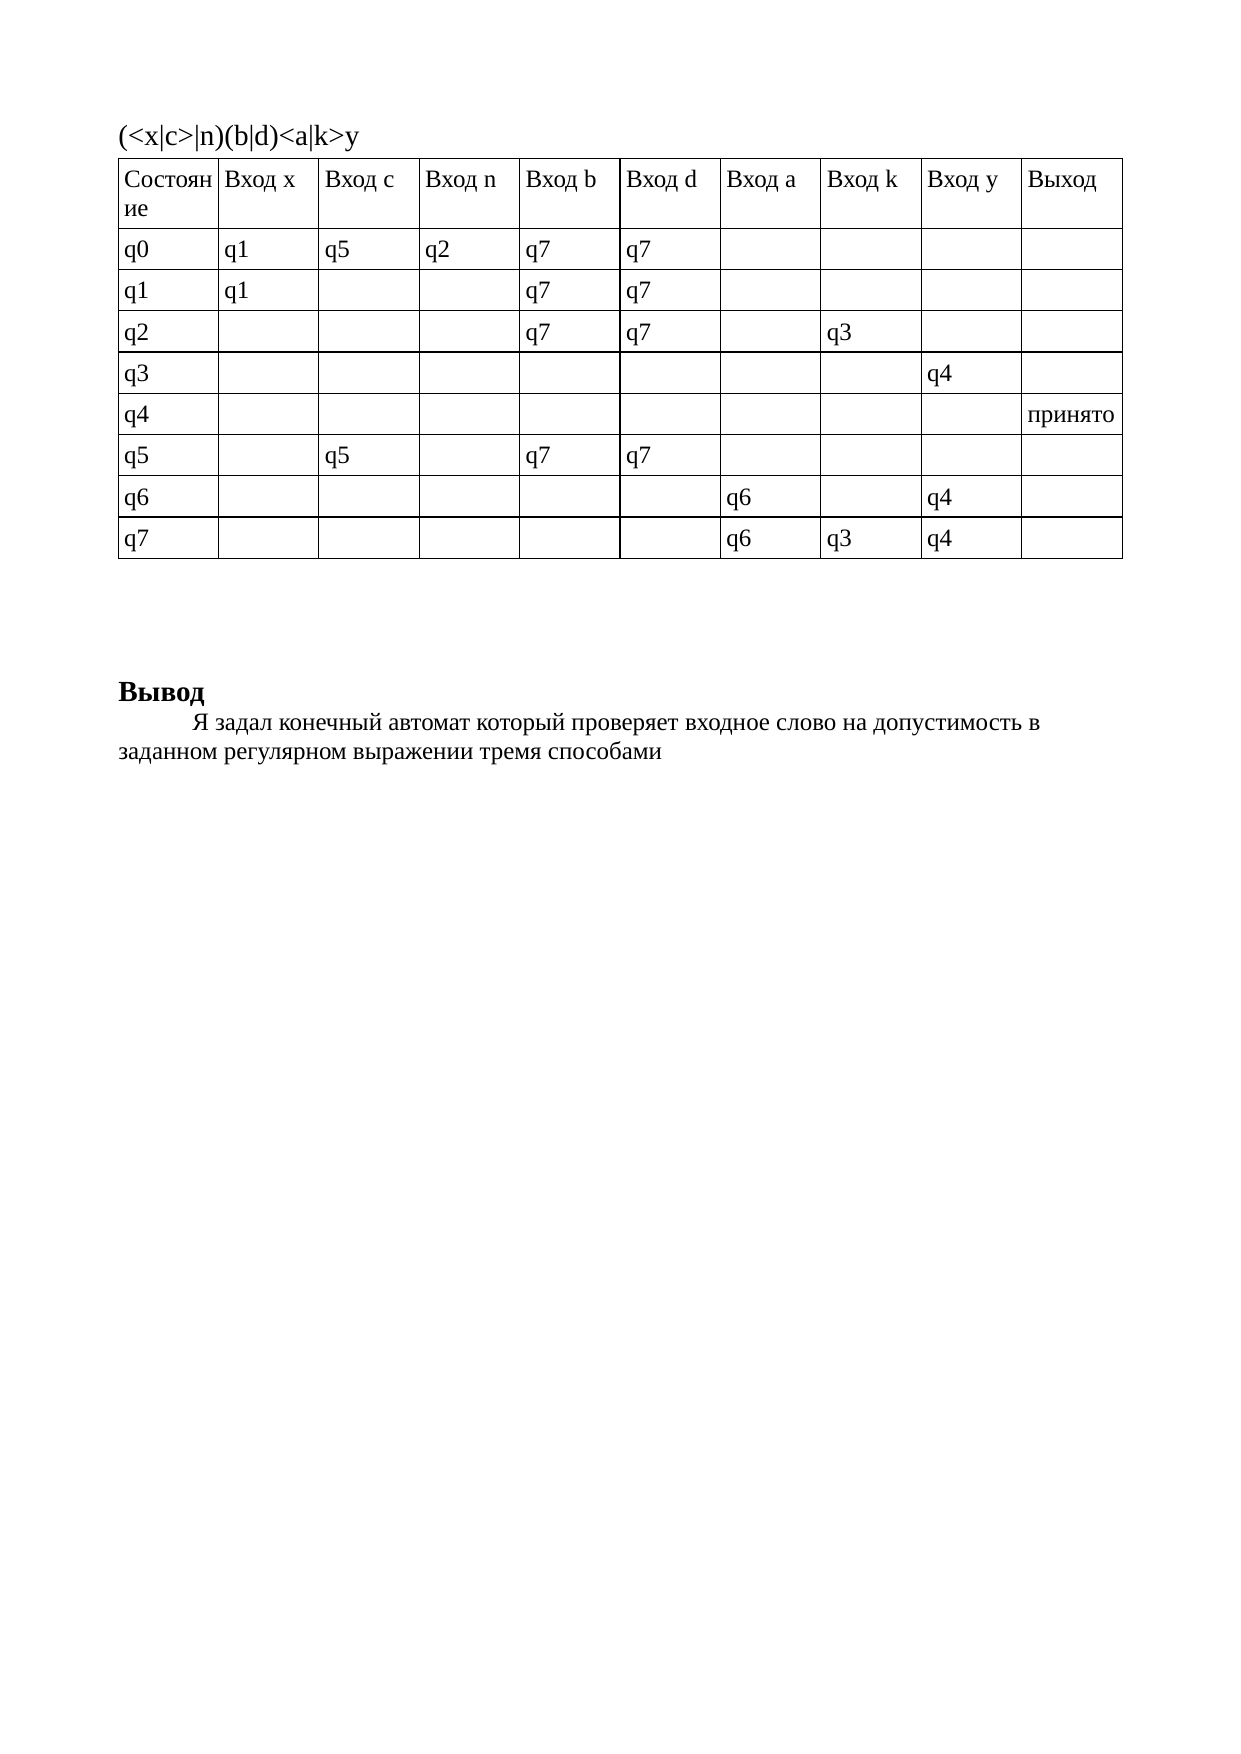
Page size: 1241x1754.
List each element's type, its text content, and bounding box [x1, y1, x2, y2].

table_cell [922, 394, 1021, 434]
table_header Вход с [319, 159, 419, 228]
table_cell q1 [219, 270, 318, 310]
table_cell q3 [119, 353, 218, 393]
table_cell q5 [319, 229, 419, 269]
table_cell [1022, 476, 1122, 516]
table_cell [621, 518, 720, 558]
table_cell [520, 394, 619, 434]
table_cell [922, 270, 1021, 310]
table_cell [721, 435, 820, 475]
table_cell q7 [520, 311, 619, 351]
table_cell q2 [119, 311, 218, 351]
table_cell [721, 270, 820, 310]
table_cell q1 [119, 270, 218, 310]
table_cell [319, 518, 419, 558]
table_cell [420, 394, 519, 434]
table_cell q7 [520, 435, 619, 475]
table_header Вход n [420, 159, 519, 228]
table_cell [420, 353, 519, 393]
table_cell [821, 394, 921, 434]
table_cell [520, 476, 619, 516]
table_cell [420, 311, 519, 351]
table_cell [319, 311, 419, 351]
table_cell [319, 476, 419, 516]
table_cell [621, 353, 720, 393]
table_cell [721, 353, 820, 393]
table_cell [319, 353, 419, 393]
table_cell [420, 518, 519, 558]
table_header Состояние [119, 159, 218, 228]
table_cell q2 [420, 229, 519, 269]
table_cell [1022, 435, 1122, 475]
table_header Вход b [520, 159, 619, 228]
table_cell [219, 518, 318, 558]
table_cell [219, 435, 318, 475]
table_cell [721, 311, 820, 351]
table_cell q4 [922, 518, 1021, 558]
table_cell q6 [721, 476, 820, 516]
table_cell q4 [922, 353, 1021, 393]
table_cell [821, 435, 921, 475]
table_cell q4 [922, 476, 1021, 516]
table_cell q0 [119, 229, 218, 269]
table_cell [520, 353, 619, 393]
table_cell [922, 229, 1021, 269]
table_cell q6 [721, 518, 820, 558]
text (<x|c>|n)(b|d)<a|k>y [118, 118, 1122, 152]
table_cell [1022, 311, 1122, 351]
table_cell [420, 270, 519, 310]
table_cell q7 [621, 435, 720, 475]
table_cell q3 [821, 518, 921, 558]
table_cell [821, 476, 921, 516]
table_cell q7 [621, 311, 720, 351]
text Вывод Я задал конечный автомат который проверяет входное слово на допустимость в заданном регулярном выражении тремя способами [118, 674, 1122, 794]
table_cell [319, 394, 419, 434]
table_cell q6 [119, 476, 218, 516]
table_cell [420, 476, 519, 516]
table_cell [420, 435, 519, 475]
table_cell q4 [119, 394, 218, 434]
table_header Вход a [721, 159, 820, 228]
table_header Вход k [821, 159, 921, 228]
table_cell [922, 311, 1021, 351]
table_cell [319, 270, 419, 310]
table_header Вход d [621, 159, 720, 228]
table_cell [1022, 229, 1122, 269]
table_cell q7 [520, 229, 619, 269]
table_cell q3 [821, 311, 921, 351]
table_cell [219, 476, 318, 516]
table_cell [721, 229, 820, 269]
table_cell принято [1022, 394, 1122, 434]
table_cell [219, 311, 318, 351]
table_cell q1 [219, 229, 318, 269]
table_cell [621, 476, 720, 516]
table_cell q5 [119, 435, 218, 475]
table_cell [621, 394, 720, 434]
table_cell q7 [621, 229, 720, 269]
table_cell [721, 394, 820, 434]
table_cell [821, 353, 921, 393]
table_cell [219, 353, 318, 393]
table_cell [821, 229, 921, 269]
table_cell q7 [621, 270, 720, 310]
table_cell q7 [520, 270, 619, 310]
table_cell [520, 518, 619, 558]
table_cell [1022, 270, 1122, 310]
table_cell [1022, 353, 1122, 393]
table_header Вход y [922, 159, 1021, 228]
table_cell [922, 435, 1021, 475]
table_cell [821, 270, 921, 310]
table_cell q5 [319, 435, 419, 475]
table_header Вход x [219, 159, 318, 228]
table_cell [219, 394, 318, 434]
table_header Выход [1022, 159, 1122, 228]
table_cell q7 [119, 518, 218, 558]
table_cell [1022, 518, 1122, 558]
